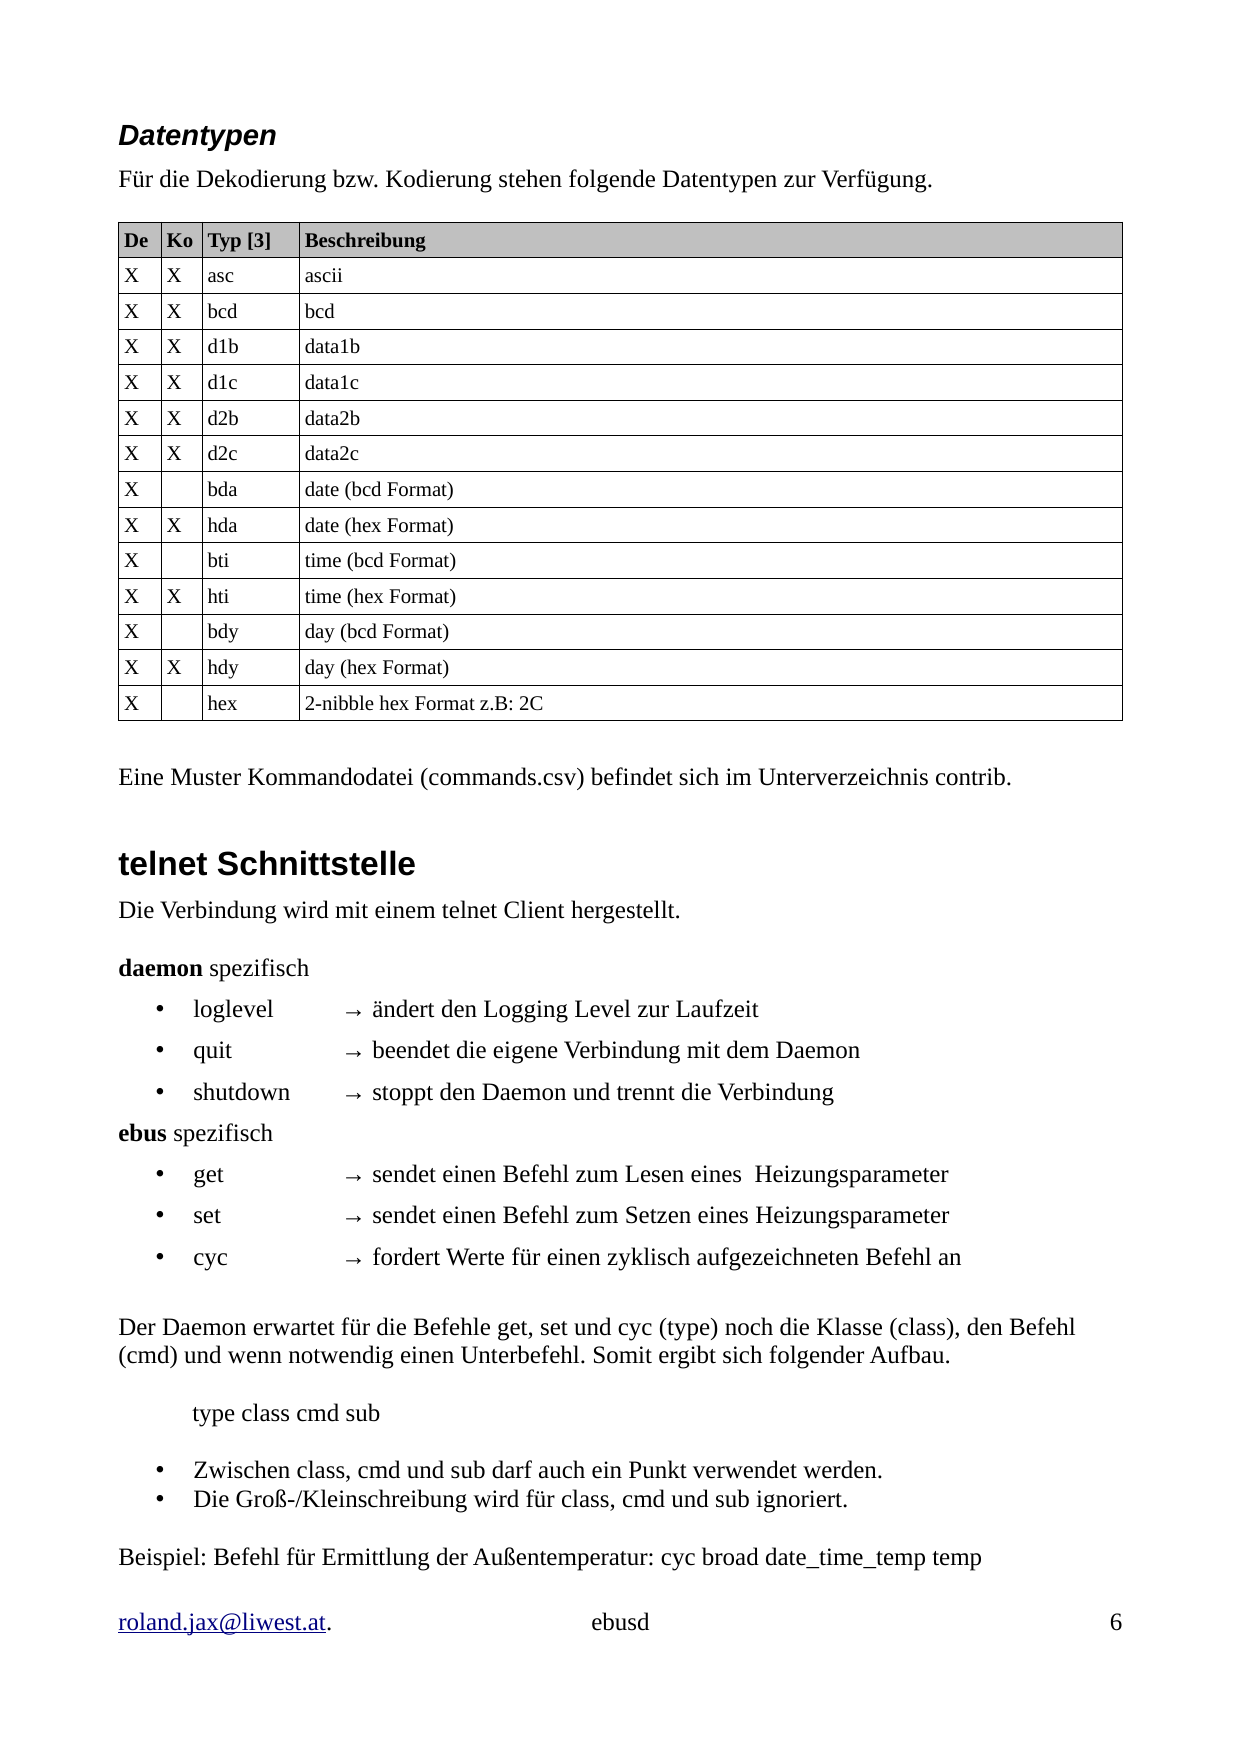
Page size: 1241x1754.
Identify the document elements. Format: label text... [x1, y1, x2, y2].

table_cell asc [203, 258, 299, 293]
table_cell d1b [203, 330, 299, 364]
table_cell X [162, 258, 202, 293]
table_cell bda [203, 472, 299, 507]
text Für die Dekodierung bzw. Kodierung stehen folgende Datentypen zur Verfügung. [118, 164, 1122, 193]
table_cell data2b [300, 401, 1122, 435]
table_cell [162, 543, 202, 578]
text ebus spezifisch [118, 1118, 1122, 1147]
table_cell d2b [203, 401, 299, 435]
table_cell X [119, 650, 161, 685]
list Zwischen class, cmd und sub darf auch ein Punkt verwendet werden. [156, 1455, 1122, 1484]
table_cell X [162, 436, 202, 471]
table_cell ascii [300, 258, 1122, 293]
list loglevel → ändert den Logging Level zur Laufzeit [156, 994, 1122, 1023]
table_cell hda [203, 508, 299, 542]
table_cell hex [203, 686, 299, 720]
table_cell d1c [203, 365, 299, 400]
table_cell X [162, 330, 202, 364]
list cyc → fordert Werte für einen zyklisch aufgezeichneten Befehl an [156, 1242, 1122, 1270]
table_header Ko [162, 223, 202, 257]
table_cell X [119, 258, 161, 293]
table_cell day (bcd Format) [300, 615, 1122, 649]
table_cell d2c [203, 436, 299, 471]
table_cell time (hex Format) [300, 579, 1122, 613]
list Die Groß-/Kleinschreibung wird für class, cmd und sub ignoriert. [156, 1484, 1122, 1513]
table_cell date (hex Format) [300, 508, 1122, 542]
table_cell X [119, 508, 161, 542]
table_cell day (hex Format) [300, 650, 1122, 685]
table_cell bcd [203, 294, 299, 328]
table_header Typ [3] [203, 223, 299, 257]
table_cell X [119, 686, 161, 720]
table_cell bdy [203, 615, 299, 649]
table_cell time (bcd Format) [300, 543, 1122, 578]
subtitle Datentypen [118, 118, 1122, 152]
list quit → beendet die eigene Verbindung mit dem Daemon [156, 1035, 1122, 1064]
table_cell data2c [300, 436, 1122, 471]
table_cell X [162, 579, 202, 613]
table_cell X [119, 330, 161, 364]
table_cell X [119, 472, 161, 507]
table_cell X [162, 401, 202, 435]
table_cell X [162, 508, 202, 542]
table_header De [119, 223, 161, 257]
table_cell date (bcd Format) [300, 472, 1122, 507]
table_cell 2-nibble hex Format z.B: 2C [300, 686, 1122, 720]
table_cell data1c [300, 365, 1122, 400]
table_cell X [119, 401, 161, 435]
table_cell X [162, 365, 202, 400]
table_cell [162, 472, 202, 507]
text Der Daemon erwartet für die Befehle get, set und cyc (type) noch die Klasse (class), den Befehl (cmd) und wenn notwendig einen Unterbefehl. Somit ergibt sich folgender Aufbau. [118, 1312, 1122, 1369]
list set → sendet einen Befehl zum Setzen eines Heizungsparameter [156, 1200, 1122, 1229]
table_cell data1b [300, 330, 1122, 364]
table_cell X [162, 294, 202, 328]
subtitle telnet Schnittstelle [118, 844, 1122, 883]
text Beispiel: Befehl für Ermittlung der Außentemperatur: cyc broad date_time_temp temp [118, 1542, 1122, 1570]
table_cell bcd [300, 294, 1122, 328]
table_cell X [162, 650, 202, 685]
table_cell [162, 615, 202, 649]
table_cell X [119, 294, 161, 328]
table_cell X [119, 365, 161, 400]
table_cell X [119, 543, 161, 578]
table_cell hti [203, 579, 299, 613]
table_cell X [119, 579, 161, 613]
table_cell [162, 686, 202, 720]
table_cell hdy [203, 650, 299, 685]
text Die Verbindung wird mit einem telnet Client hergestellt. [118, 895, 1122, 924]
table_cell X [119, 436, 161, 471]
list get → sendet einen Befehl zum Lesen eines Heizungsparameter [156, 1159, 1122, 1188]
table_cell X [119, 615, 161, 649]
table_header Beschreibung [300, 223, 1122, 257]
text type class cmd sub [118, 1398, 1122, 1427]
table_cell bti [203, 543, 299, 578]
list shutdown → stoppt den Daemon und trennt die Verbindung [156, 1077, 1122, 1105]
text Eine Muster Kommandodatei (commands.csv) befindet sich im Unterverzeichnis contrib. [118, 762, 1122, 791]
text daemon spezifisch [118, 953, 1122, 982]
